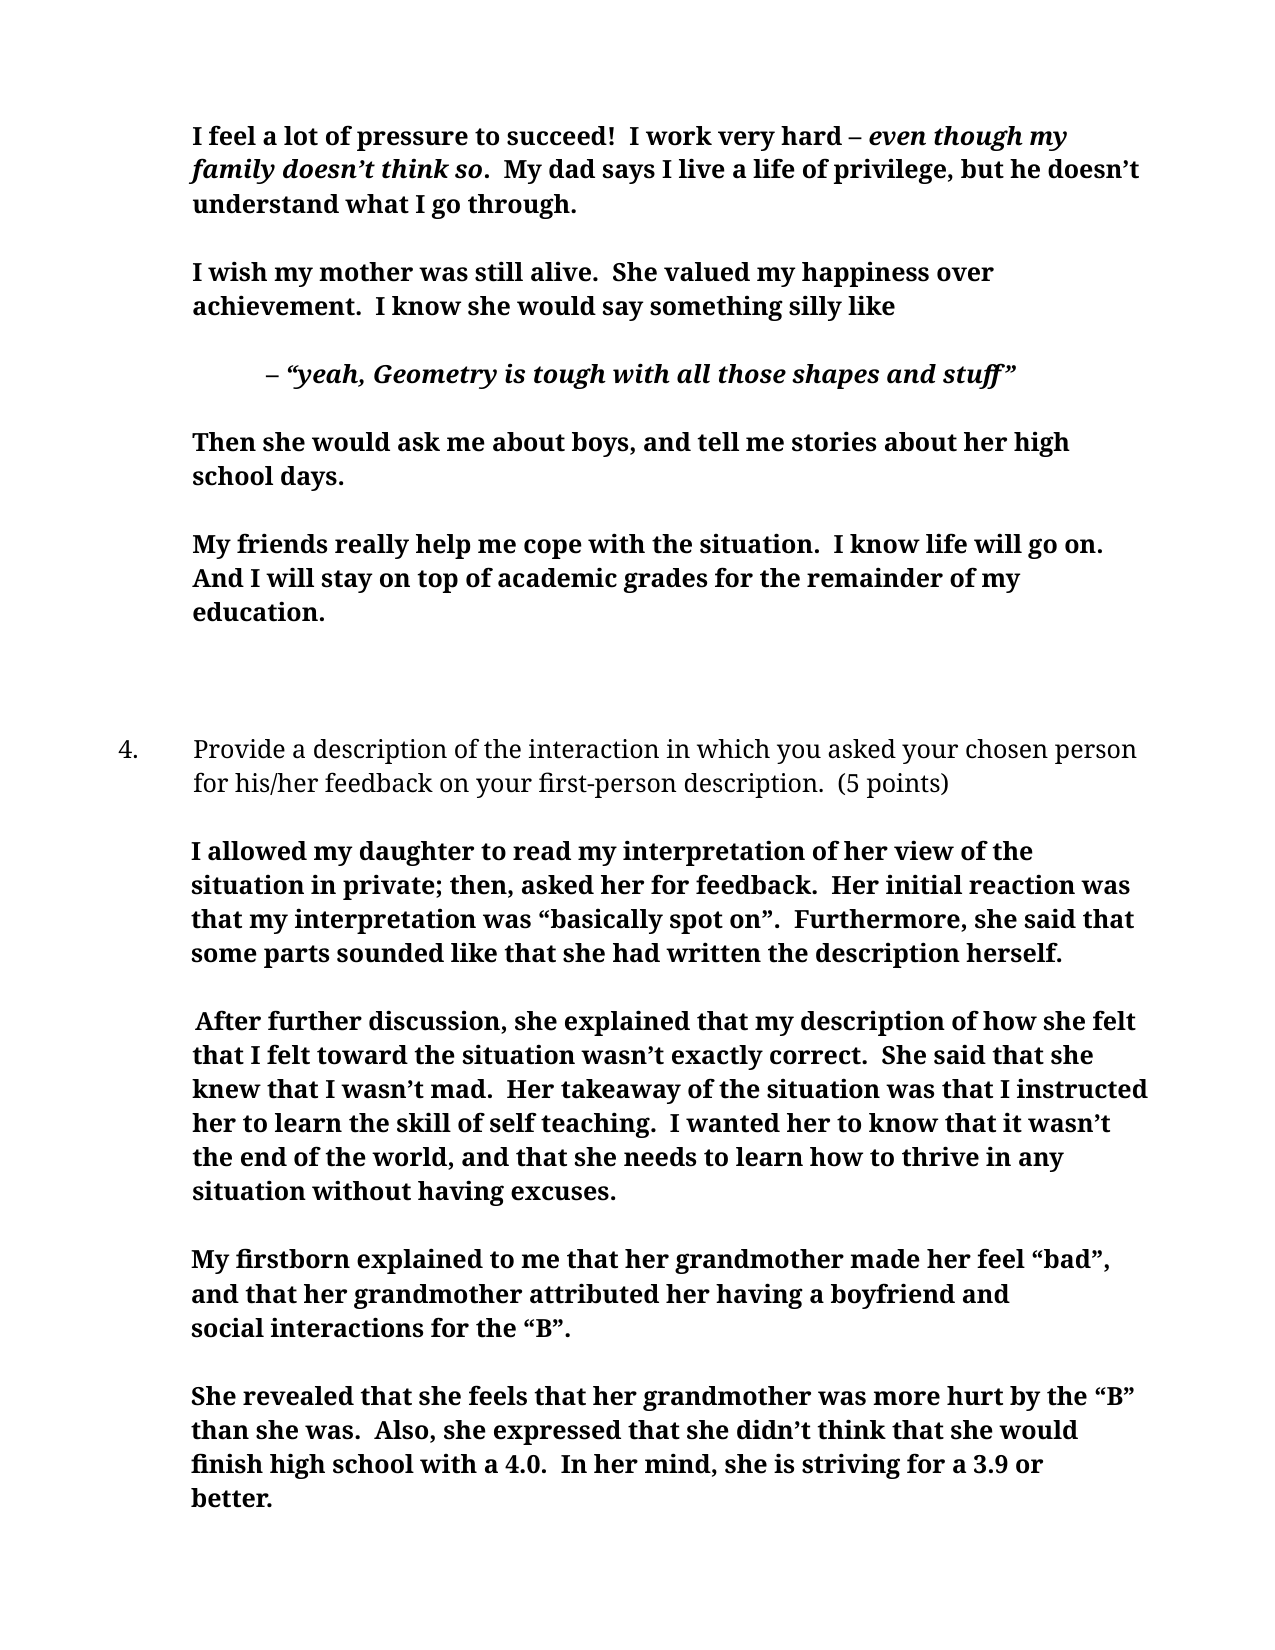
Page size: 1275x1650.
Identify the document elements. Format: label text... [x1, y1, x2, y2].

text finish high school with a 4.0. In her mind, she is striving for a 3.9 or [191, 1447, 1157, 1481]
text – “yeah, Geometry is tough with all those shapes and stuff” [266, 357, 1157, 391]
text that my interpretation was “basically spot on”. Furthermore, she said that [191, 902, 1157, 936]
text I wish my mother was still alive. She valued my happiness over achievement. I know she would say something silly like [192, 254, 1157, 322]
text My firstborn explained to me that her grandmother made her feel “bad”, [191, 1242, 1157, 1276]
text After further discussion, she explained that my description of how she felt that I felt toward the situation wasn’t exactly correct. She said that she knew that I wasn’t mad. Her takeaway of the situation was that I instructed her to learn the skill of self teaching. I wanted her to know that it wasn’t the end of the world, and that she needs to learn how to thrive in any situation without having excuses. [117, 1004, 1157, 1208]
text Then she would ask me about boys, and tell me stories about her high school days. [192, 425, 1157, 493]
text than she was. Also, she expressed that she didn’t think that she would [191, 1412, 1157, 1447]
subtitle 4. Provide a description of the interaction in which you asked your chosen person for his/her feedback on your first-person description. (5 points) [118, 731, 1157, 799]
text better. [191, 1481, 1157, 1515]
text situation in private; then, asked her for feedback. Her initial reaction was [191, 867, 1157, 902]
text I allowed my daughter to read my interpretation of her view of the [191, 833, 1157, 867]
text social interactions for the “B”. [191, 1310, 1157, 1344]
text some parts sounded like that she had written the description herself. [191, 936, 1157, 970]
text She revealed that she feels that her grandmother was more hurt by the “B” [191, 1378, 1157, 1412]
text My friends really help me cope with the situation. I know life will go on. And I will stay on top of academic grades for the remainder of my education. [192, 527, 1157, 629]
text I feel a lot of pressure to succeed! I work very hard – even though my family doesn’t think so. My dad says I live a life of privilege, but he doesn’t understand what I go through. [192, 118, 1157, 220]
text and that her grandmother attributed her having a boyfriend and [191, 1276, 1157, 1310]
